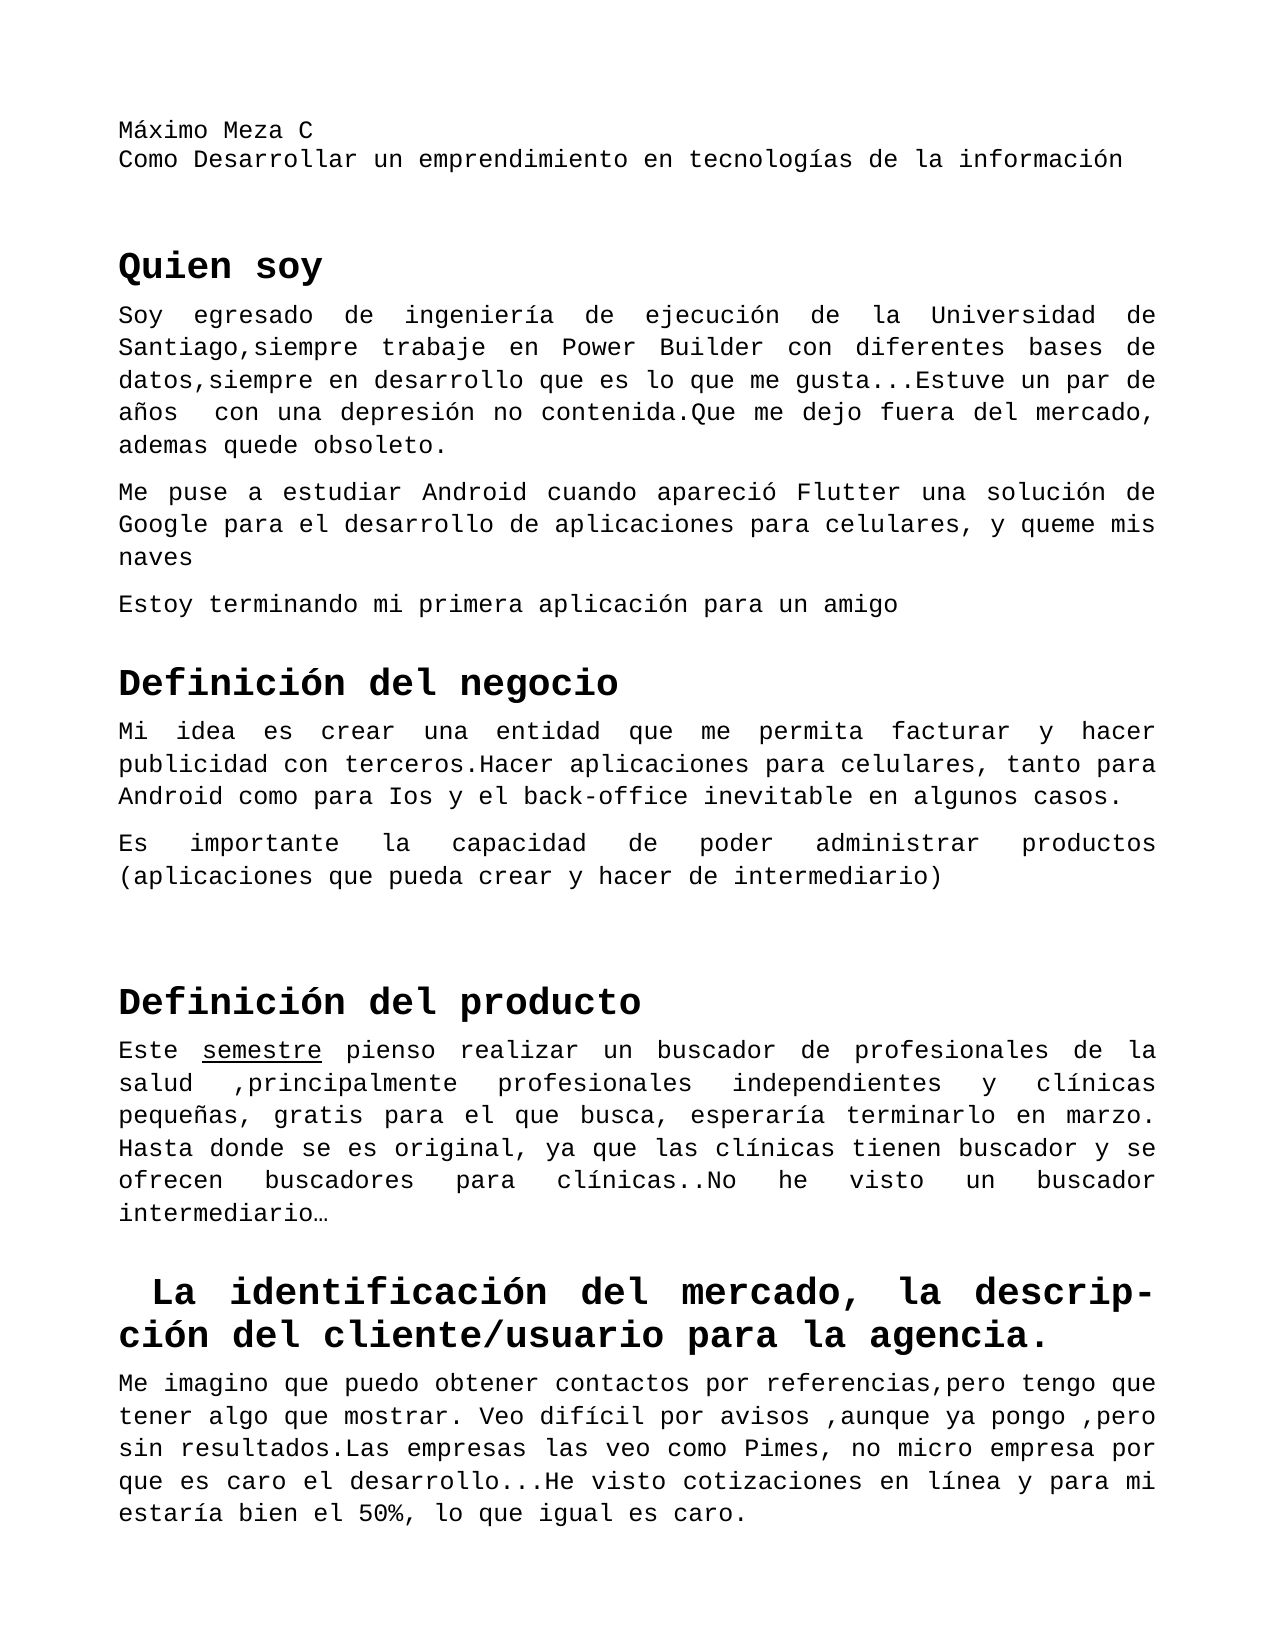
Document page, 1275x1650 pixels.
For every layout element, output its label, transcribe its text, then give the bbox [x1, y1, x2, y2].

text Máximo Meza C [118, 118, 1157, 146]
text Soy egresado de ingeniería de ejecución de la Universidad de Santiago,siempre trabaje en Power Builder con diferentes bases de datos,siempre en desarrollo que es lo que me gusta...Estuve un par de años con una depresión no contenida.Que me dejo fuera del mercado, ademas quede obsoleto. [118, 302, 1157, 461]
subtitle La identificación del mercado, la descrip-ción del cliente/usuario para la agencia. [118, 1273, 1157, 1358]
subtitle Definición del negocio [118, 663, 1157, 706]
subtitle Definición del producto [118, 983, 1157, 1026]
text Es importante la capacidad de poder administrar productos (aplicaciones que pueda crear y hacer de intermediario) [118, 831, 1157, 892]
text Me puse a estudiar Android cuando apareció Flutter una solución de Google para el desarrollo de aplicaciones para celulares, y queme mis naves [118, 479, 1157, 573]
text Como Desarrollar un emprendimiento en tecnologías de la información [118, 146, 1157, 175]
text Estoy terminando mi primera aplicación para un amigo [118, 591, 1157, 620]
text Me imagino que puedo obtener contactos por referencias,pero tengo que tener algo que mostrar. Veo difícil por avisos ,aunque ya pongo ,pero sin resultados.Las empresas las veo como Pimes, no micro empresa por que es caro el desarrollo...He visto cotizaciones en línea y para mi estaría bien el 50%, lo que igual es caro. [118, 1371, 1157, 1529]
text Mi idea es crear una entidad que me permita facturar y hacer publicidad con terceros.Hacer aplicaciones para celulares, tanto para Android como para Ios y el back-office inevitable en algunos casos. [118, 719, 1157, 812]
subtitle Quien soy [118, 247, 1157, 290]
text Este semestre pienso realizar un buscador de profesionales de la salud ,principalmente profesionales independientes y clínicas pequeñas, gratis para el que busca, esperaría terminarlo en marzo. Hasta donde se es original, ya que las clínicas tienen buscador y se ofrecen buscadores para clínicas..No he visto un buscador intermediario… [118, 1038, 1157, 1229]
